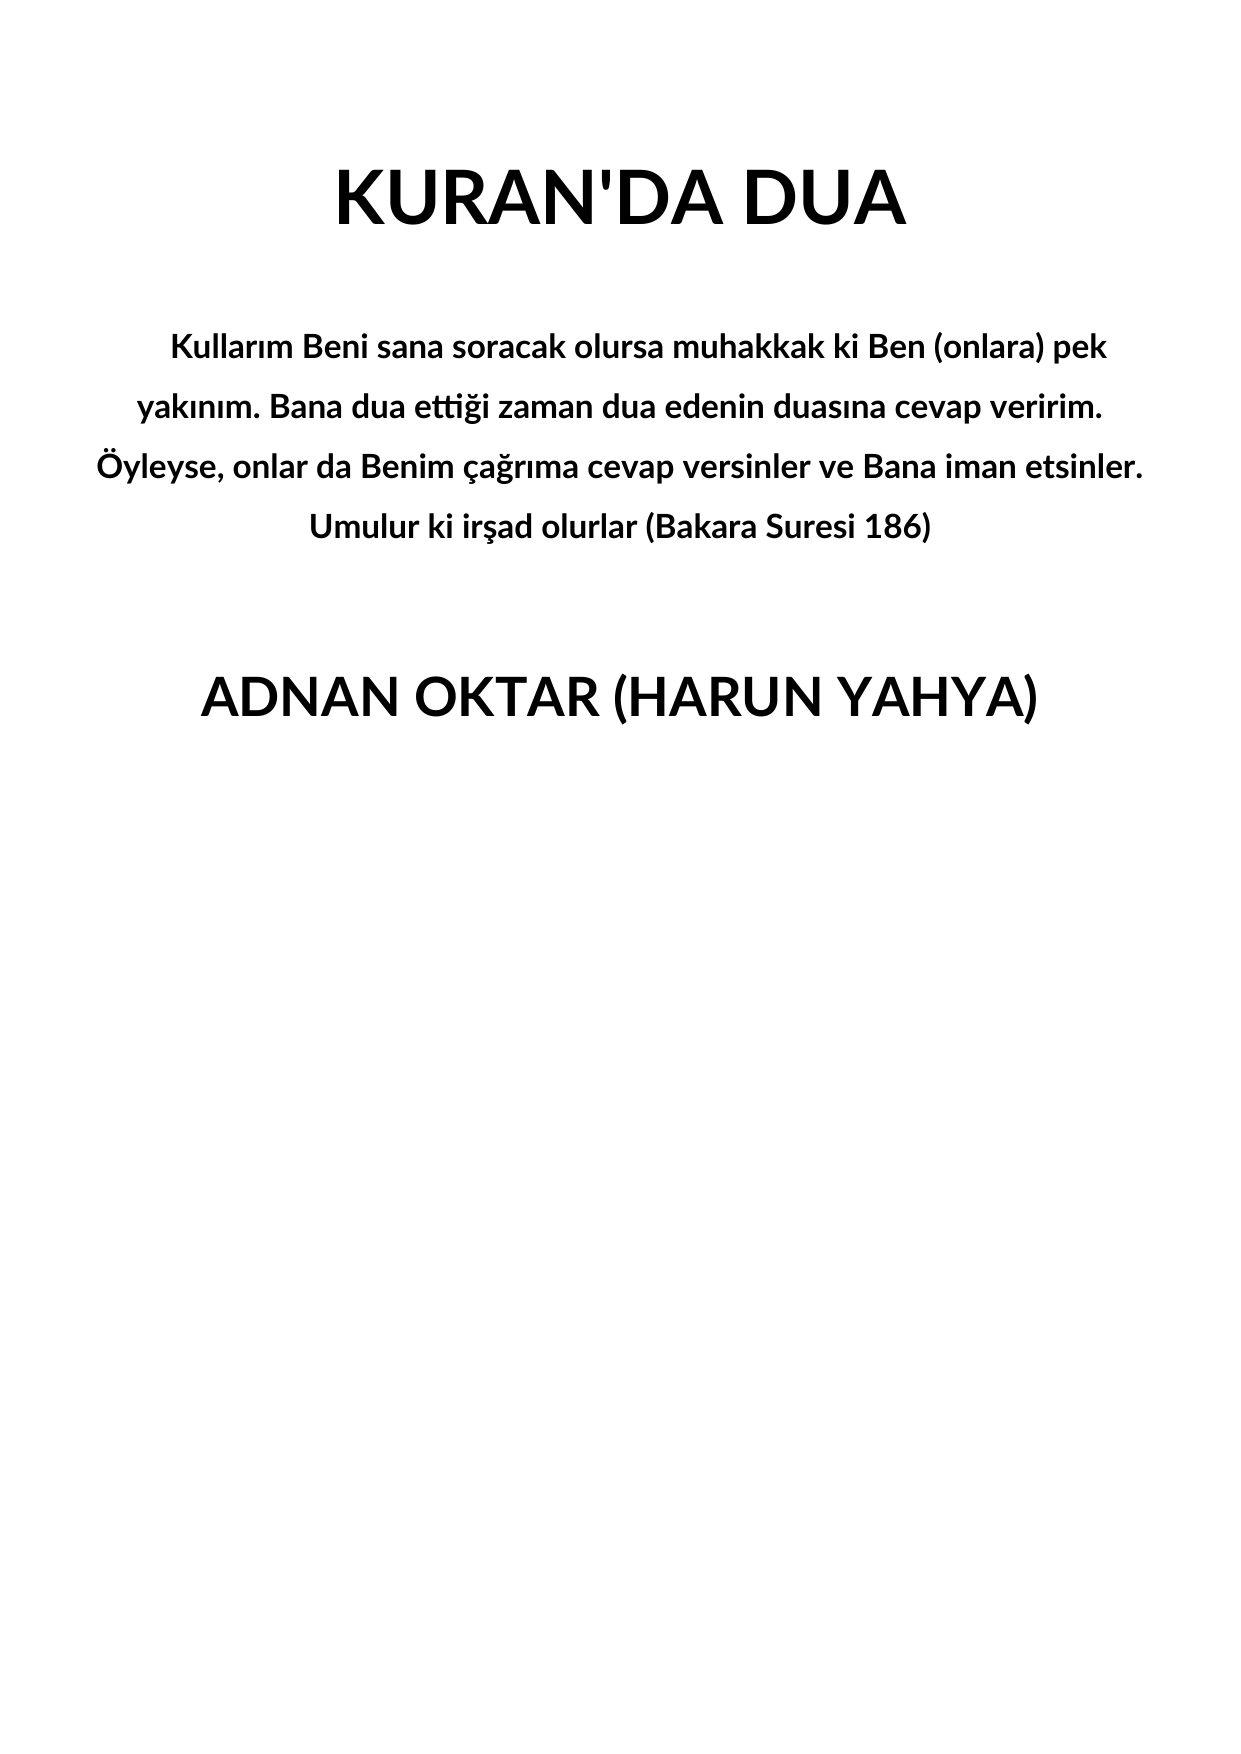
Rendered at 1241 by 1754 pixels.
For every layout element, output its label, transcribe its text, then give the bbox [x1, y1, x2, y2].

subtitle KURAN'DA DUA [75, 150, 1165, 240]
text ADNAN OKTAR (HARUN YAHYA) [75, 663, 1165, 728]
text Kullarım Beni sana soracak olursa muhakkak ki Ben (onlara) pek yakınım. Bana dua ettiği zaman dua edenin duasına cevap veririm. Öyleyse, onlar da Benim çağrıma cevap versinler ve Bana iman etsinler. Umulur ki irşad olurlar (Bakara Suresi 186) [75, 325, 1165, 545]
